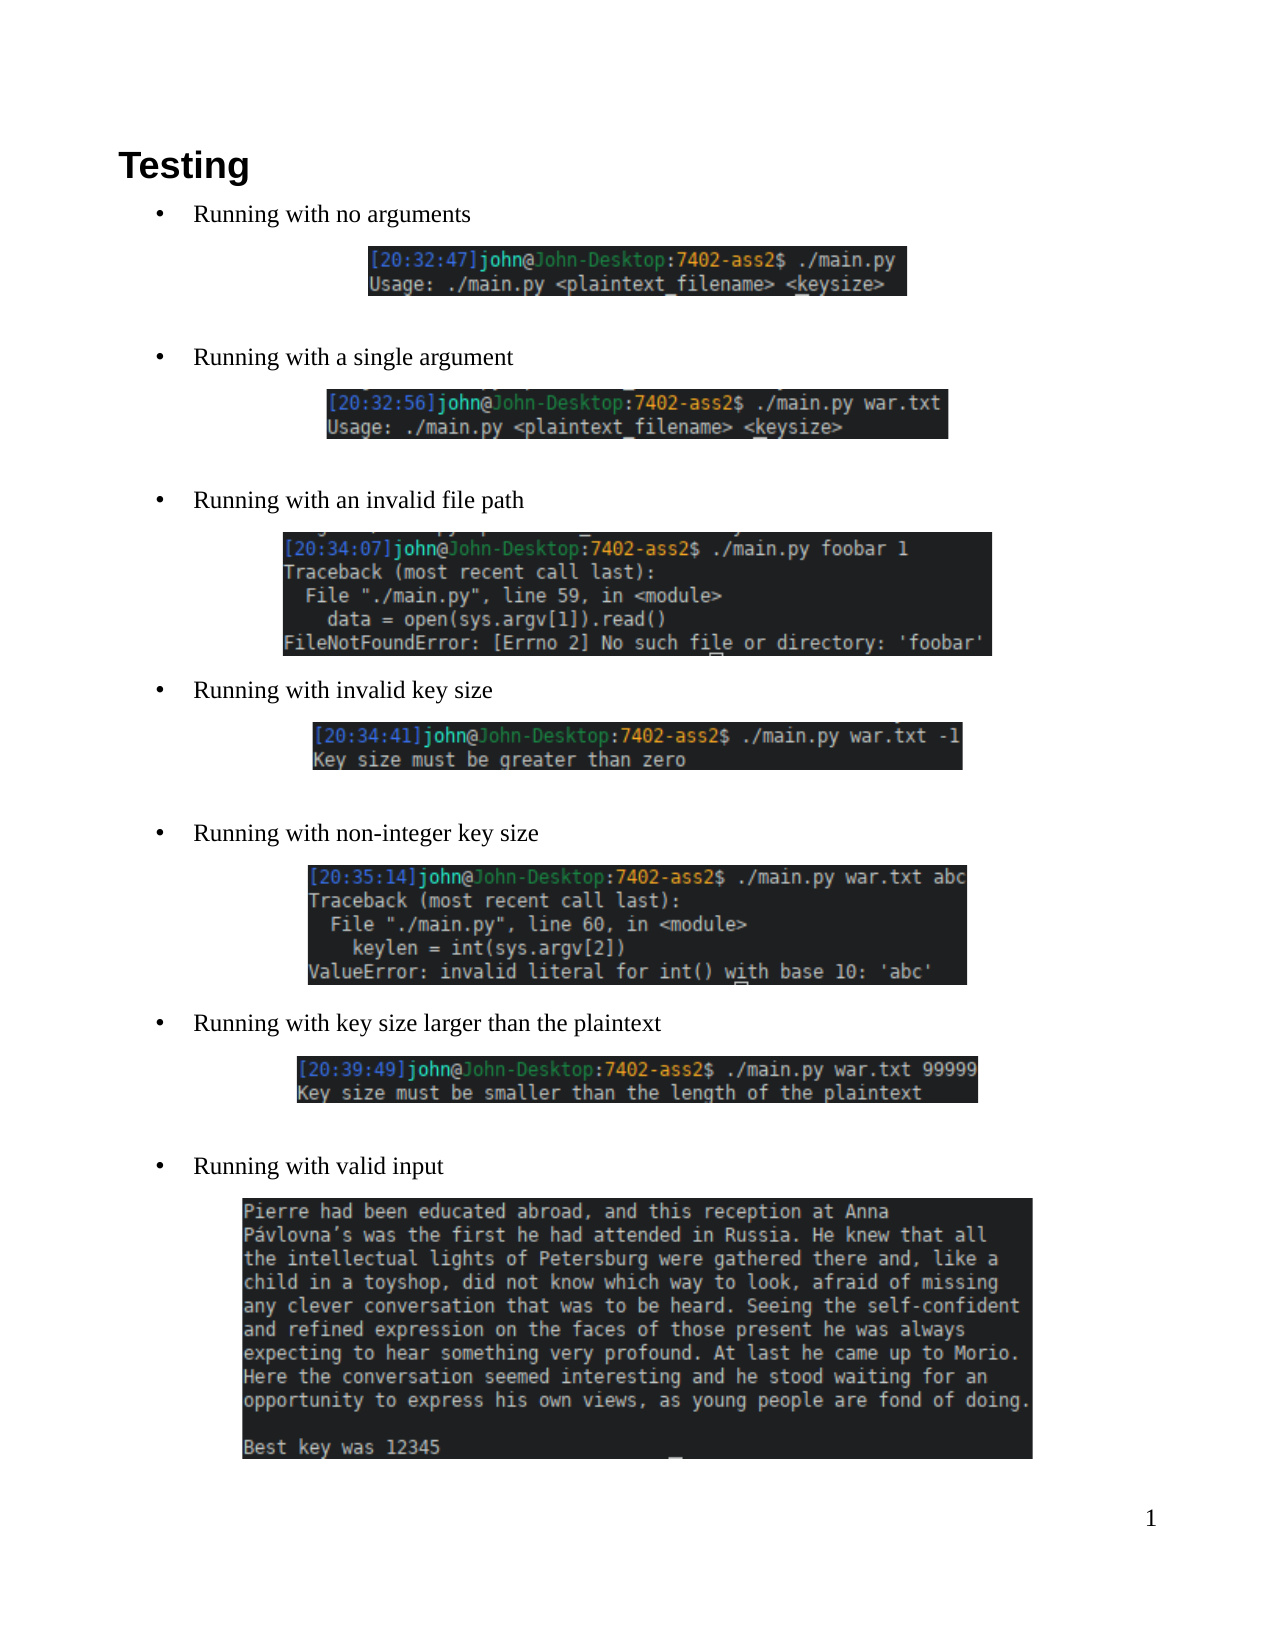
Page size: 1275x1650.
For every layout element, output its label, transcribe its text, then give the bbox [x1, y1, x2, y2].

list Running with an invalid file path [156, 485, 1157, 514]
list Running with invalid key size [156, 675, 1157, 704]
list Running with a single argument [156, 342, 1157, 371]
picture [307, 865, 968, 985]
picture [368, 246, 908, 296]
picture [242, 1198, 1033, 1459]
list Running with valid input [156, 1151, 1157, 1180]
subtitle Testing [118, 143, 1157, 187]
picture [312, 722, 963, 770]
list Running with non-integer key size [156, 818, 1157, 847]
picture [296, 1056, 979, 1103]
list Running with key size larger than the plaintext [156, 1008, 1157, 1037]
list Running with no arguments [156, 199, 1157, 228]
picture [282, 532, 993, 656]
picture [326, 389, 949, 439]
